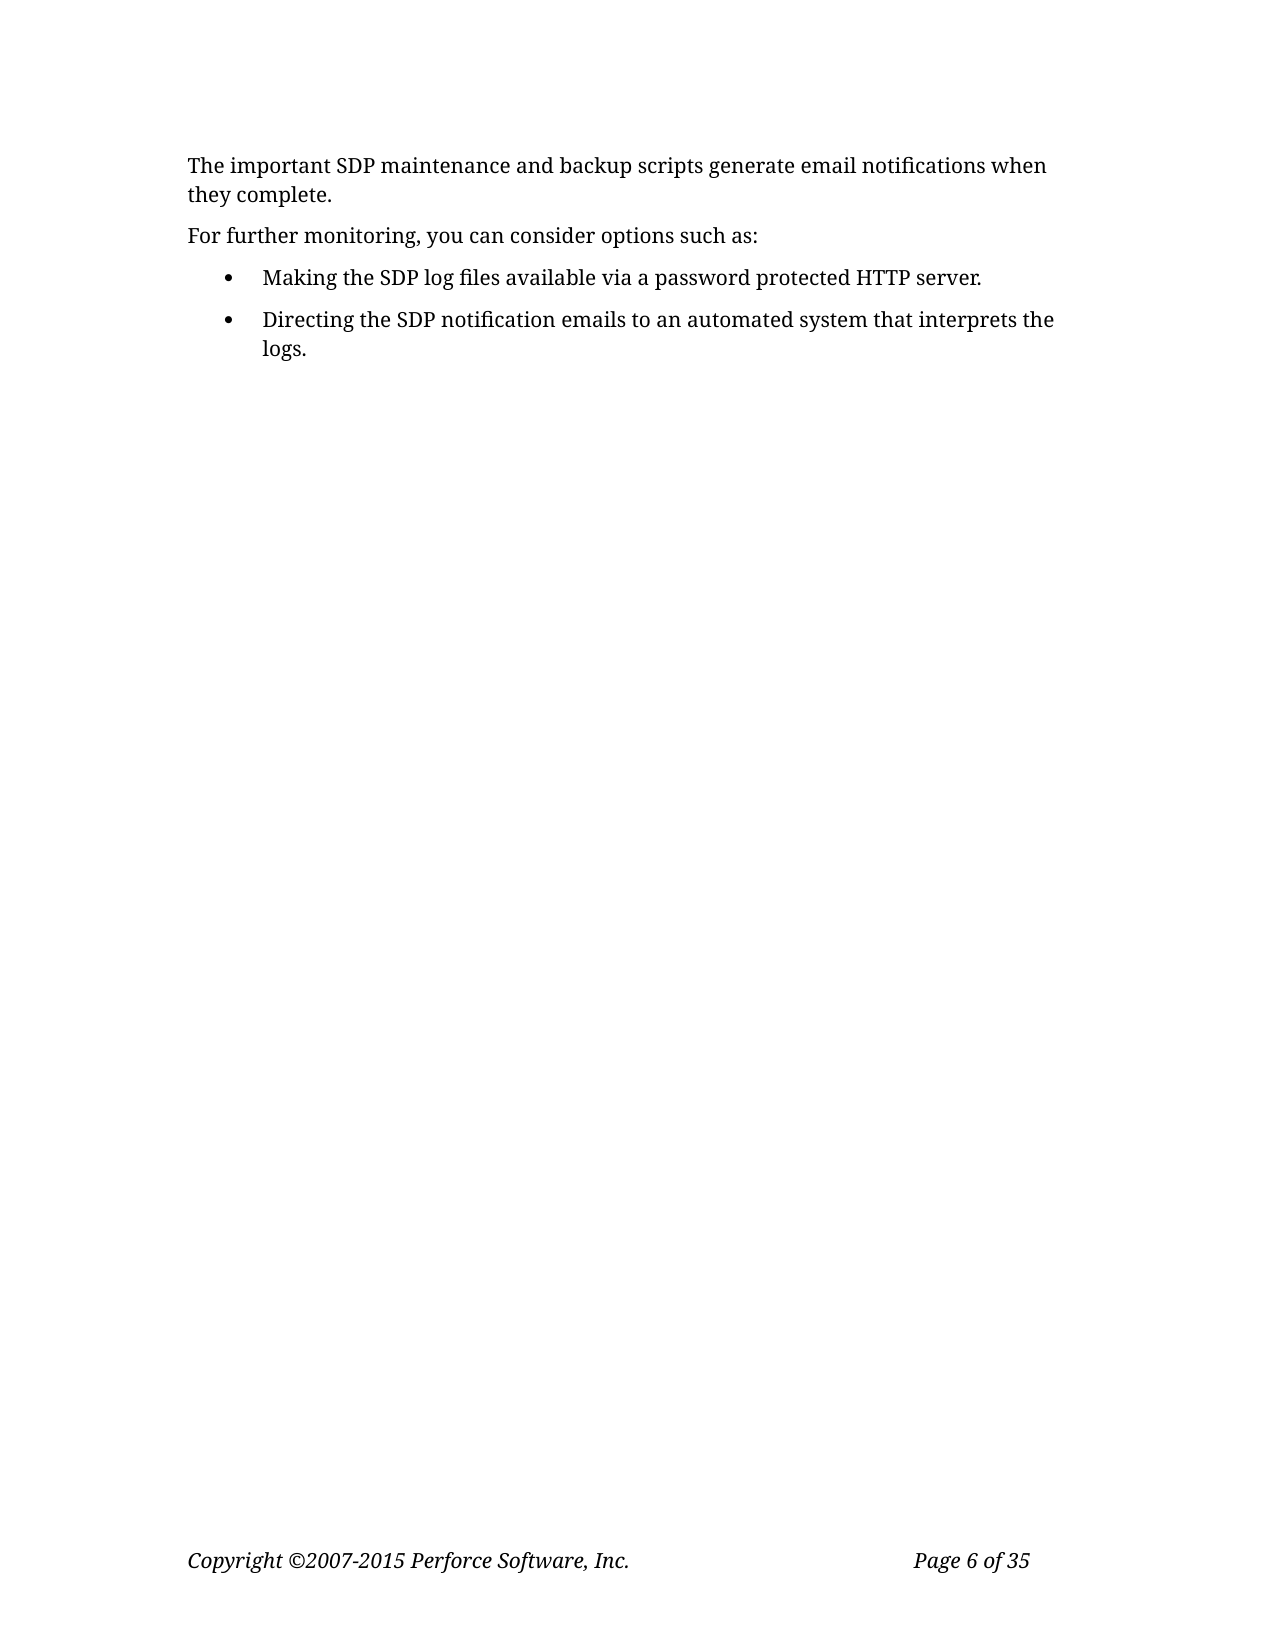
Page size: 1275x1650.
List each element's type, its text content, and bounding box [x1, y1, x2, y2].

list Making the SDP log files available via a password protected HTTP server. [225, 262, 1087, 292]
text The important SDP maintenance and backup scripts generate email notifications when they complete. [187, 150, 1087, 208]
list Directing the SDP notification emails to an automated system that interprets the logs. [225, 304, 1087, 362]
text For further monitoring, you can consider options such as: [187, 221, 1087, 250]
